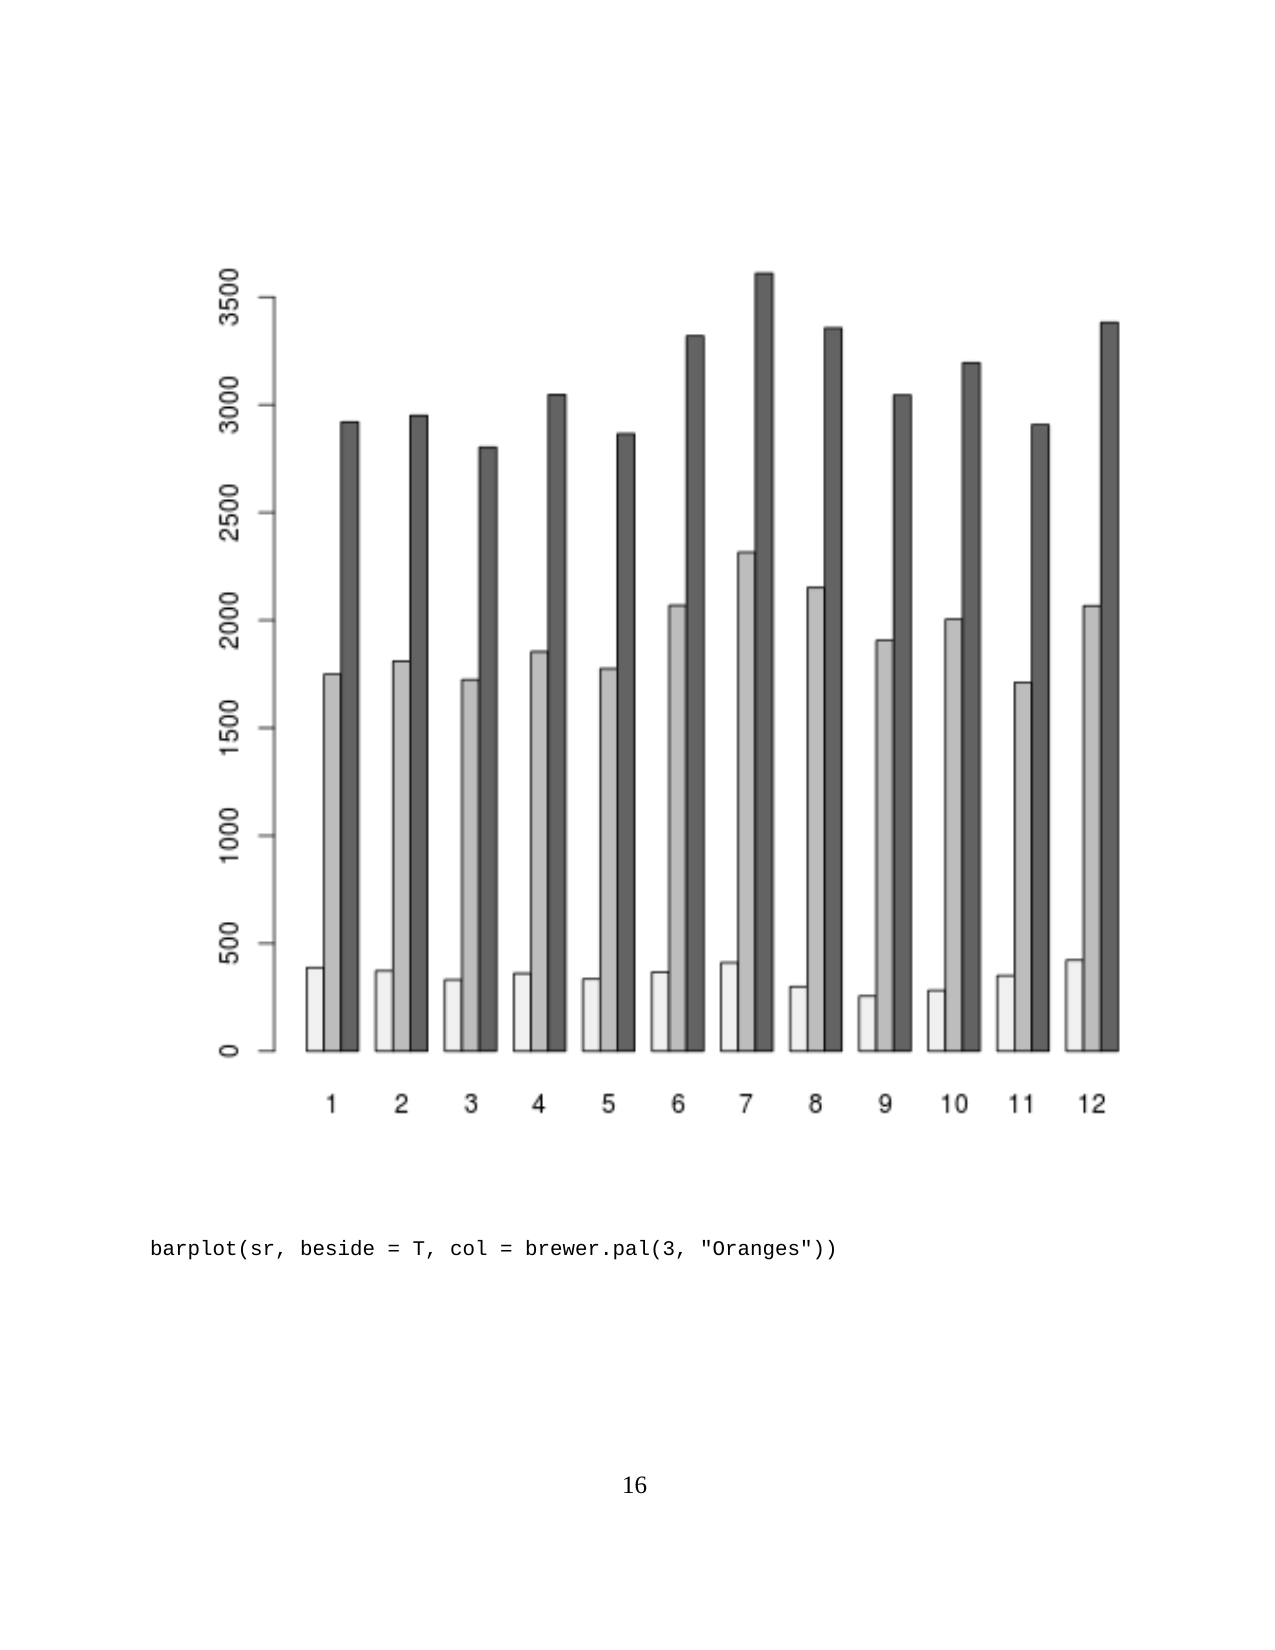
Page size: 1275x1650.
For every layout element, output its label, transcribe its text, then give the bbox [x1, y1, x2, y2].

picture [150, 150, 1215, 1215]
text barplot(sr, beside = T, col = brewer.pal(3, "Oranges")) [150, 1238, 1125, 1262]
